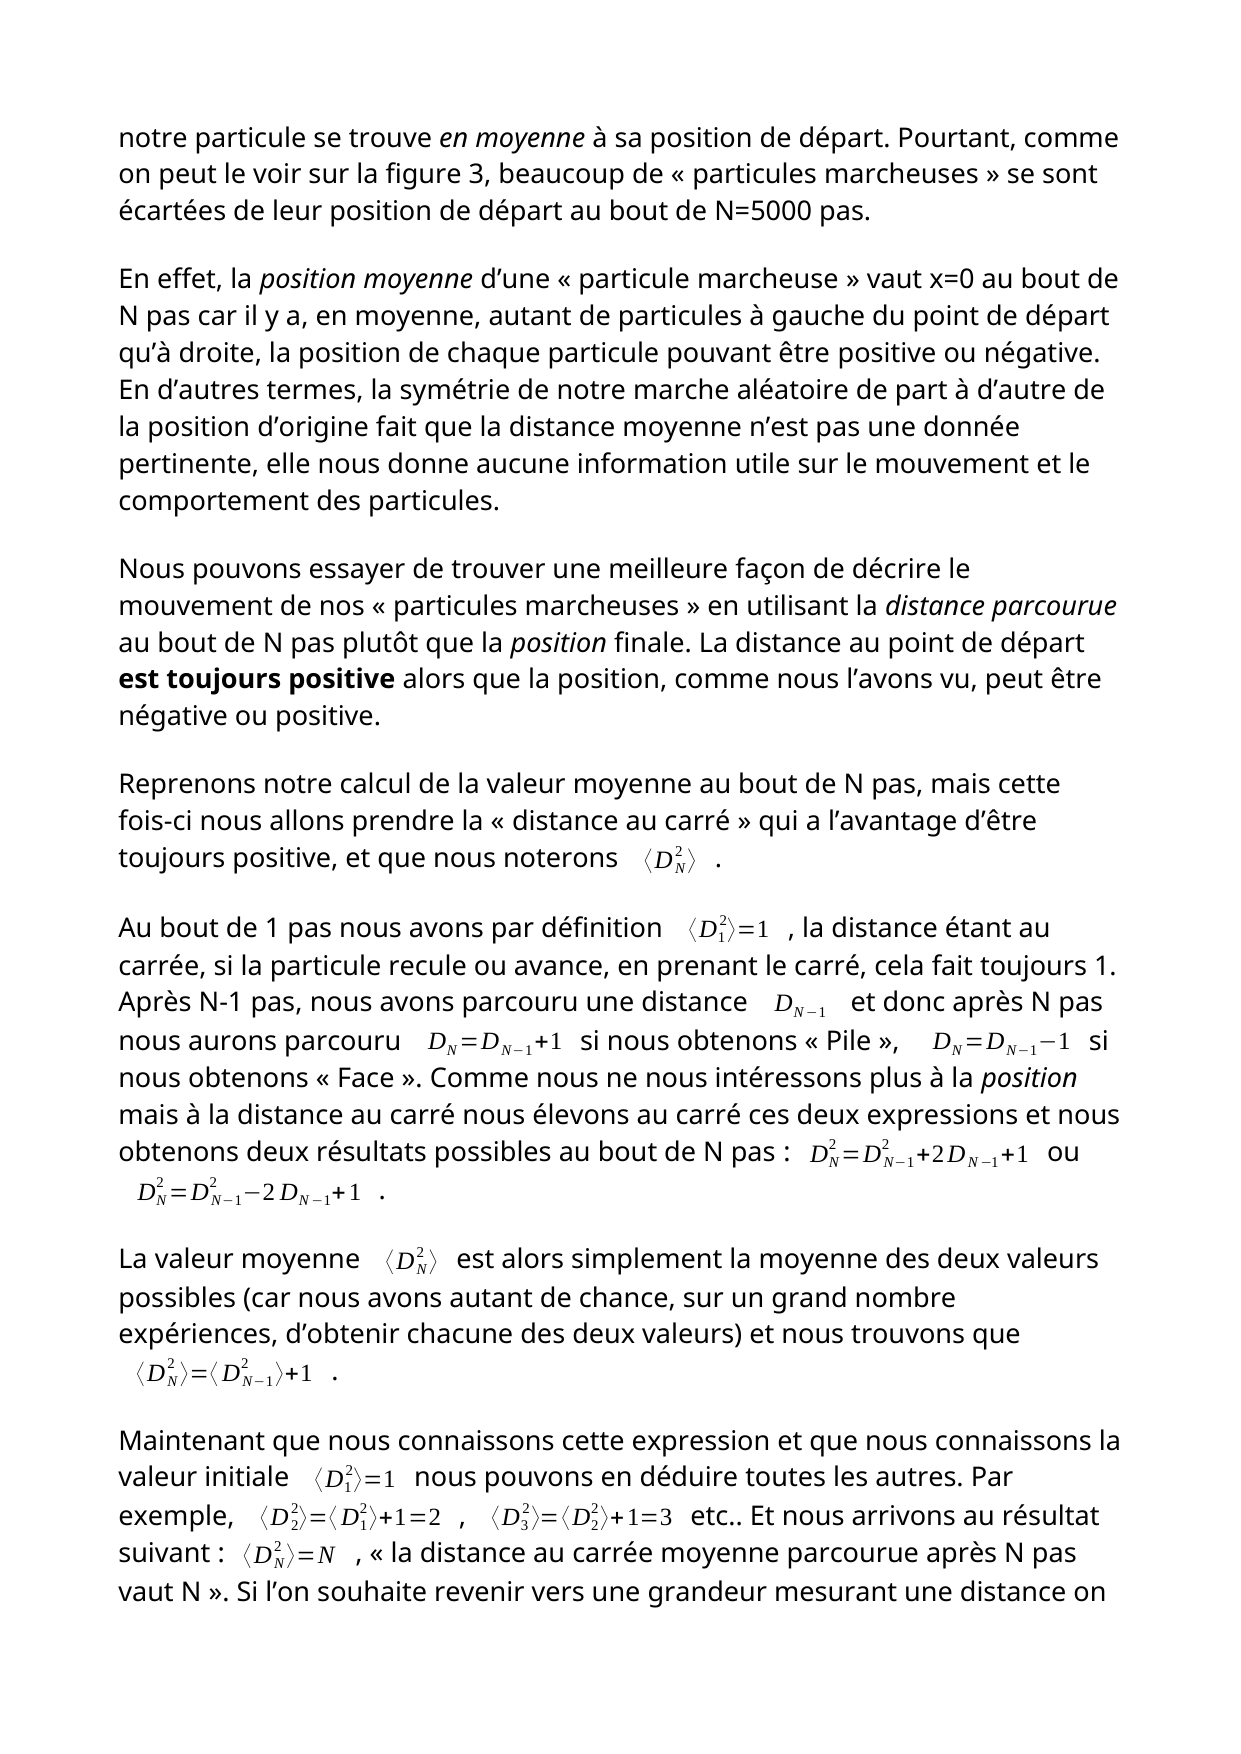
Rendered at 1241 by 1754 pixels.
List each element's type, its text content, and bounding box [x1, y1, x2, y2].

text La valeur moyenne est alors simplement la moyenne des deux valeurs possibles (car nous avons autant de chance, sur un grand nombre expériences, d’obtenir chacune des deux valeurs) et nous trouvons que . [118, 1240, 1122, 1390]
text Nous pouvons essayer de trouver une meilleure façon de décrire le mouvement de nos « particules marcheuses » en utilisant la distance parcourue au bout de N pas plutôt que la position finale. La distance au point de départ est toujours positive alors que la position, comme nous l’avons vu, peut être négative ou positive. [118, 549, 1122, 734]
text Maintenant que nous connaissons cette expression et que nous connaissons la valeur initiale nous pouvons en déduire toutes les autres. Par exemple, , etc.. Et nous arrivons au résultat suivant :, « la distance au carrée moyenne parcourue après N pas vaut N ». Si l’on souhaite revenir vers une grandeur mesurant une distance on peut prendre la racine carrée et trouver que où peut être interprétée comme la distance moyenne à la position d’origine de la particule après N pas. [118, 1421, 1122, 1609]
text Reprenons notre calcul de la valeur moyenne au bout de N pas, mais cette fois-ci nous allons prendre la « distance au carré » qui a l’avantage d’être toujours positive, et que nous noterons . [118, 765, 1122, 877]
text notre particule se trouve en moyenne à sa position de départ. Pourtant, comme on peut le voir sur la figure 3, beaucoup de « particules marcheuses » se sont écartées de leur position de départ au bout de N=5000 pas. [118, 118, 1122, 229]
text Au bout de 1 pas nous avons par définition , la distance étant au carrée, si la particule recule ou avance, en prenant le carré, cela fait toujours 1. Après N-1 pas, nous avons parcouru une distance et donc après N pas nous aurons parcouru si nous obtenons « Pile », si nous obtenons « Face ». Comme nous ne nous intéressons plus à la position mais à la distance au carré nous élevons au carré ces deux expressions et nous obtenons deux résultats possibles au bout de N pas :ou . [118, 908, 1122, 1209]
text En effet, la position moyenne d’une « particule marcheuse » vaut x=0 au bout de N pas car il y a, en moyenne, autant de particules à gauche du point de départ qu’à droite, la position de chaque particule pouvant être positive ou négative. En d’autres termes, la symétrie de notre marche aléatoire de part à d’autre de la position d’origine fait que la distance moyenne n’est pas une donnée pertinente, elle nous donne aucune information utile sur le mouvement et le comportement des particules. [118, 260, 1122, 518]
